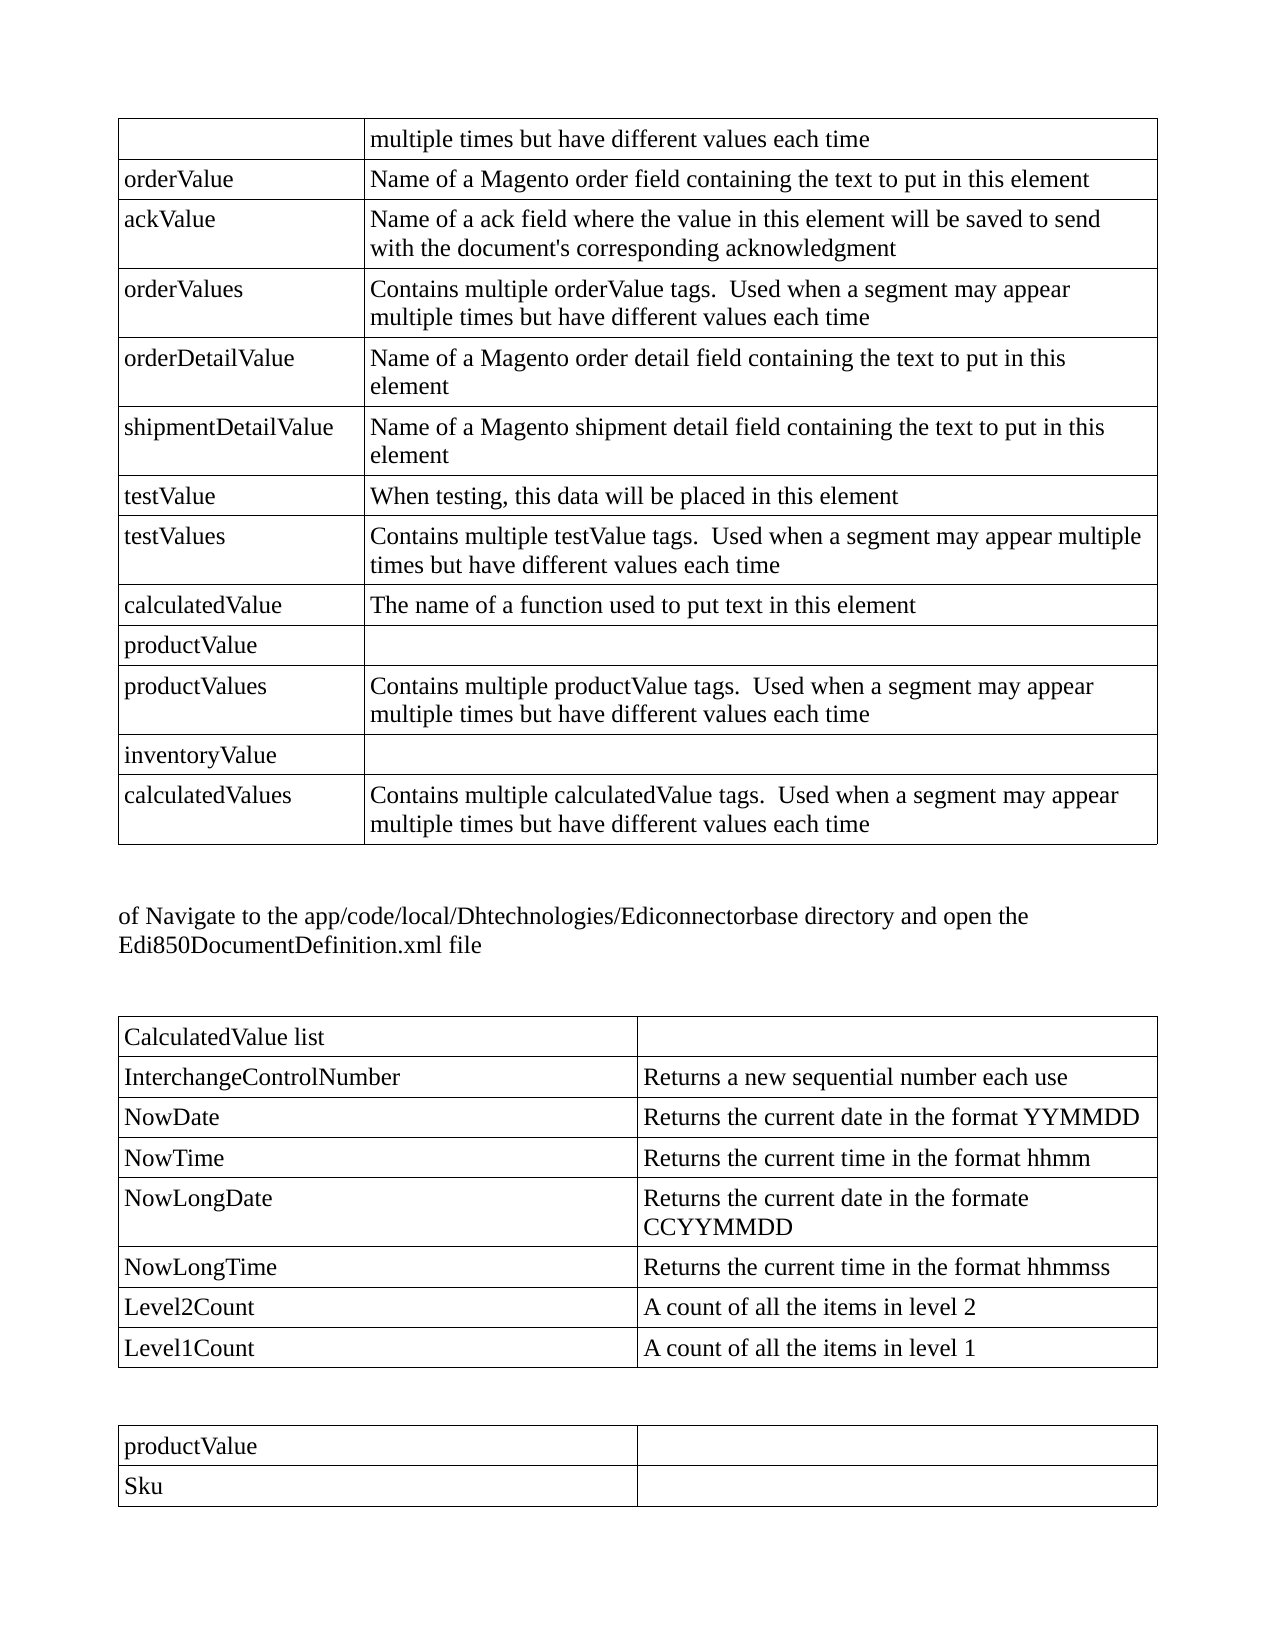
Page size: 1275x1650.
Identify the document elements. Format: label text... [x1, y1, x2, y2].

table_cell Returns the current date in the format YYMMDD [638, 1098, 1157, 1137]
table_cell inventoryValue [119, 735, 364, 774]
table_cell Returns a new sequential number each use [638, 1057, 1157, 1097]
table_cell NowDate [119, 1098, 637, 1137]
table_cell NowLongDate [119, 1178, 637, 1246]
table_cell Level2Count [119, 1288, 637, 1327]
table_cell orderDetailValue [119, 338, 364, 406]
table_cell [119, 119, 364, 158]
table_cell [638, 1466, 1157, 1506]
table_cell multiple times but have different values each time [365, 119, 1157, 158]
table_cell Name of a Magento order detail field containing the text to put in this element [365, 338, 1157, 406]
table_cell Returns the current date in the formate CCYYMMDD [638, 1178, 1157, 1246]
table_cell Returns the current time in the format hhmm [638, 1138, 1157, 1177]
text of Navigate to the app/code/local/Dhtechnologies/Ediconnectorbase directory and open the Edi850DocumentDefinition.xml file [118, 901, 1157, 958]
table_cell Contains multiple calculatedValue tags. Used when a segment may appear multiple times but have different values each time [365, 775, 1157, 843]
table_cell productValue [119, 626, 364, 665]
table_cell orderValue [119, 160, 364, 199]
table_cell When testing, this data will be placed in this element [365, 476, 1157, 515]
table_cell shipmentDetailValue [119, 407, 364, 475]
table_cell orderValues [119, 269, 364, 337]
table_cell A count of all the items in level 1 [638, 1328, 1157, 1367]
table_cell InterchangeControlNumber [119, 1057, 637, 1097]
table_cell Name of a Magento order field containing the text to put in this element [365, 160, 1157, 199]
table_cell Sku [119, 1466, 637, 1506]
table_cell [365, 735, 1157, 774]
table_cell Level1Count [119, 1328, 637, 1367]
table_cell Name of a ack field where the value in this element will be saved to send with the document's corresponding acknowledgment [365, 200, 1157, 268]
table_cell Name of a Magento shipment detail field containing the text to put in this element [365, 407, 1157, 475]
table_header CalculatedValue list [119, 1017, 637, 1056]
table_cell NowLongTime [119, 1247, 637, 1287]
table_cell calculatedValues [119, 775, 364, 843]
table_cell Contains multiple testValue tags. Used when a segment may appear multiple times but have different values each time [365, 516, 1157, 584]
table_header [638, 1426, 1157, 1465]
table_cell Contains multiple productValue tags. Used when a segment may appear multiple times but have different values each time [365, 666, 1157, 734]
table_header productValue [119, 1426, 637, 1465]
table_cell NowTime [119, 1138, 637, 1177]
table_cell Returns the current time in the format hhmmss [638, 1247, 1157, 1287]
table_cell ackValue [119, 200, 364, 268]
table_cell productValues [119, 666, 364, 734]
table_header [638, 1017, 1157, 1056]
table_cell The name of a function used to put text in this element [365, 585, 1157, 625]
table_cell Contains multiple orderValue tags. Used when a segment may appear multiple times but have different values each time [365, 269, 1157, 337]
table_cell A count of all the items in level 2 [638, 1288, 1157, 1327]
table_cell testValues [119, 516, 364, 584]
table_cell [365, 626, 1157, 665]
table_cell calculatedValue [119, 585, 364, 625]
table_cell testValue [119, 476, 364, 515]
